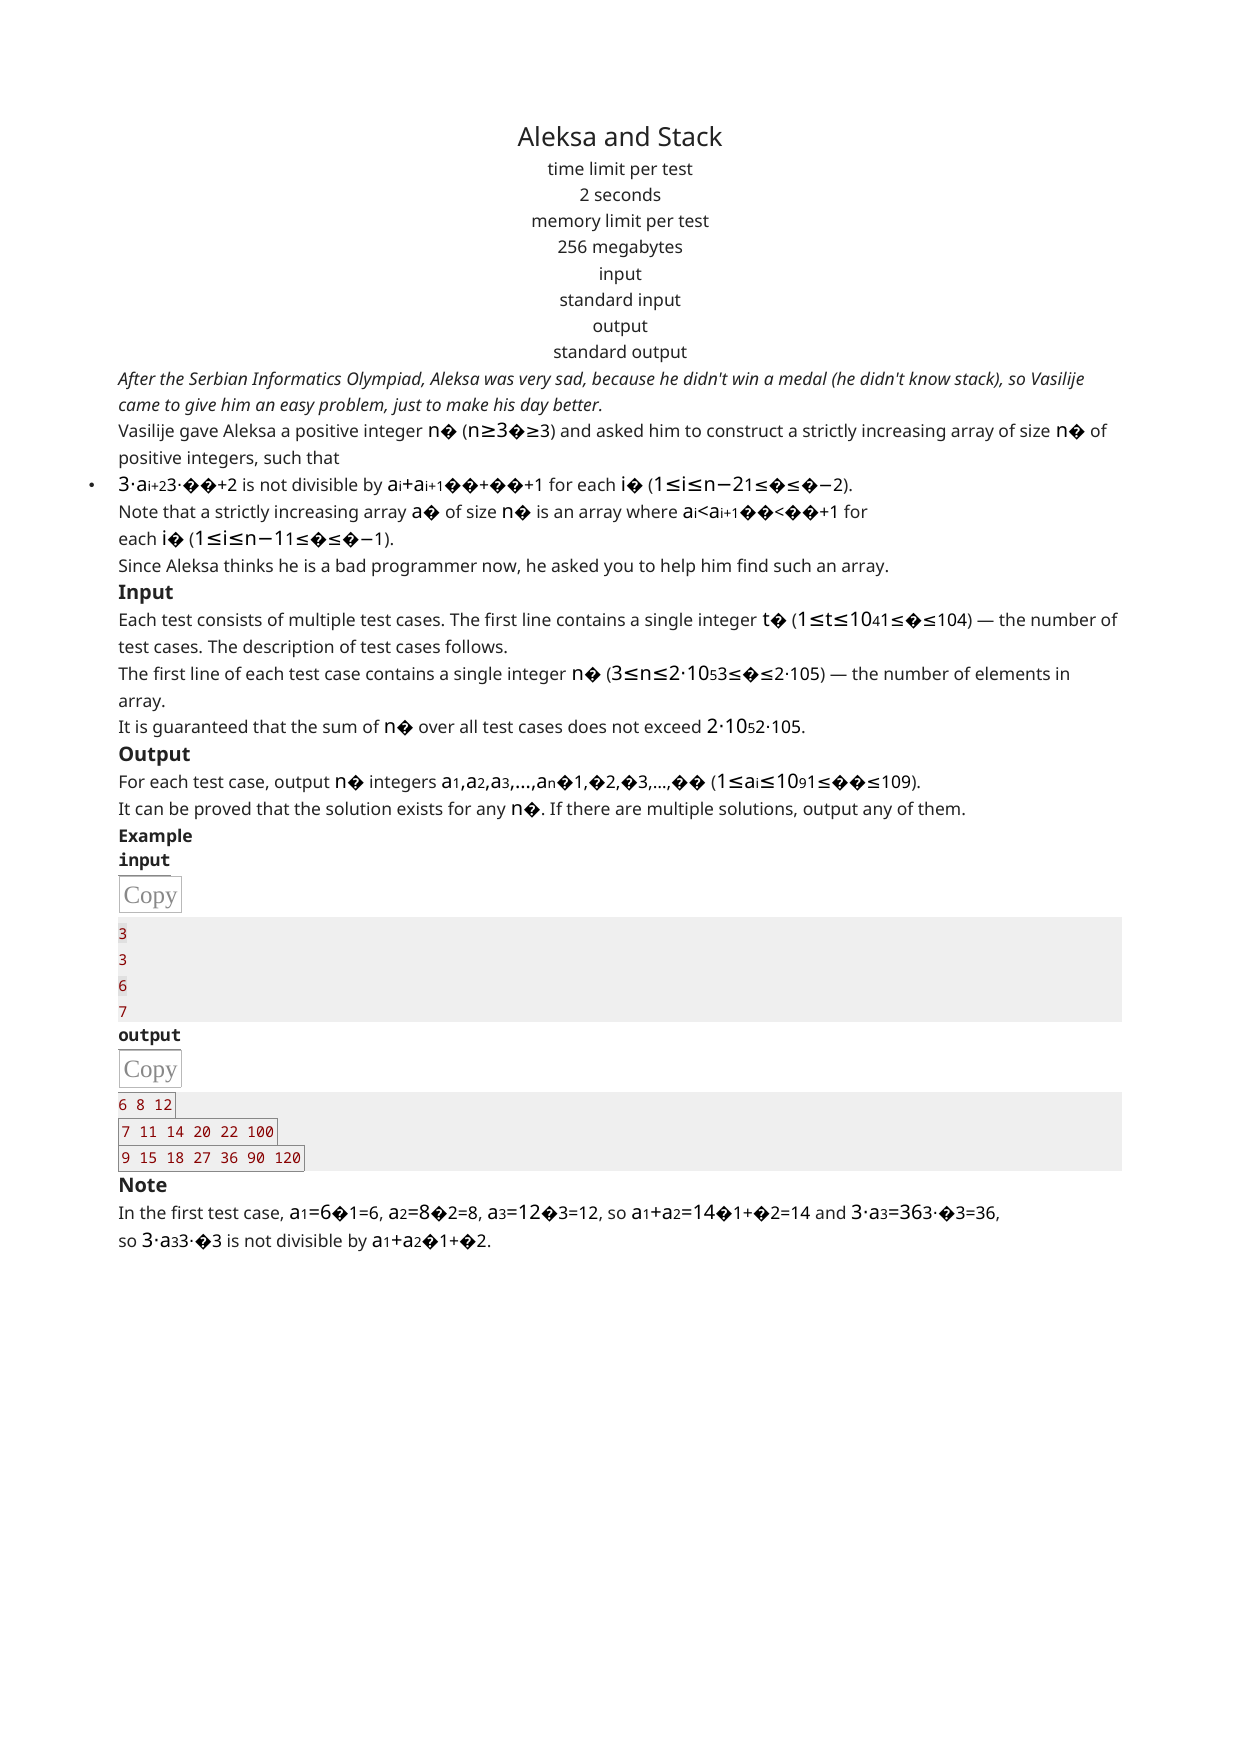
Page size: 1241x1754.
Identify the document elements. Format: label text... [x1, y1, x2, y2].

text Each test consists of multiple test cases. The first line contains a single integer t� (1≤t≤1041≤�≤104) — the number of test cases. The description of test cases follows. [118, 605, 1122, 659]
text Example [118, 822, 1122, 848]
text memory limit per test [118, 206, 1122, 233]
text standard input [118, 285, 1122, 311]
text time limit per test [118, 154, 1122, 180]
text For each test case, output n� integers a1,a2,a3,…,an�1,�2,�3,…,�� (1≤ai≤1091≤��≤109). [118, 767, 1122, 794]
text Since Aleksa thinks he is a bad programmer now, he asked you to help him find such an array. [118, 552, 1122, 578]
text It is guaranteed that the sum of n� over all test cases does not exceed 2⋅1052⋅105. [118, 712, 1122, 740]
text [182, 876, 1121, 912]
text [176, 1092, 1122, 1118]
text [278, 1118, 1122, 1145]
text Aleksa and Stack [118, 118, 1122, 154]
list 3⋅ai+23⋅��+2 is not divisible by ai+ai+1��+��+1 for each i� (1≤i≤n−21≤�≤�−2). [118, 470, 1122, 497]
text Copy [120, 877, 181, 912]
text [305, 1145, 1122, 1171]
text After the Serbian Informatics Olympiad, Aleksa was very sad, because he didn't win a medal (he didn't know stack), so Vasilije came to give him an easy problem, just to make his day better. [118, 364, 1122, 416]
text 7 [118, 996, 1122, 1022]
text output [118, 1022, 1122, 1049]
text Copy [120, 1051, 181, 1087]
text 6 [118, 970, 1122, 996]
text input [118, 259, 1122, 285]
text 3 [118, 943, 1122, 970]
text The first line of each test case contains a single integer n� (3≤n≤2⋅1053≤�≤2⋅105) — the number of elements in array. [118, 659, 1122, 712]
text input [118, 848, 1122, 875]
text Output [118, 740, 1122, 767]
text 2 seconds [118, 180, 1122, 206]
text 3 [118, 917, 1122, 943]
text 256 megabytes [118, 233, 1122, 259]
text It can be proved that the solution exists for any n�. If there are multiple solutions, output any of them. [118, 794, 1122, 822]
text 9 15 18 27 36 90 120 [119, 1146, 304, 1171]
text 7 11 14 20 22 100 [119, 1119, 277, 1145]
text standard output [118, 338, 1122, 364]
text Input [118, 578, 1122, 605]
text 6 8 12 [118, 1093, 175, 1118]
text output [118, 311, 1122, 338]
text [182, 1050, 1121, 1087]
text In the first test case, a1=6�1=6, a2=8�2=8, a3=12�3=12, so a1+a2=14�1+�2=14 and 3⋅a3=363⋅�3=36, so 3⋅a33⋅�3 is not divisible by a1+a2�1+�2. [118, 1198, 1122, 1253]
text Note that a strictly increasing array a� of size n� is an array where ai<ai+1��<��+1 for each i� (1≤i≤n−11≤�≤�−1). [118, 497, 1122, 552]
text Note [118, 1171, 1122, 1198]
text Vasilije gave Aleksa a positive integer n� (n≥3�≥3) and asked him to construct a strictly increasing array of size n� of positive integers, such that [118, 416, 1122, 470]
